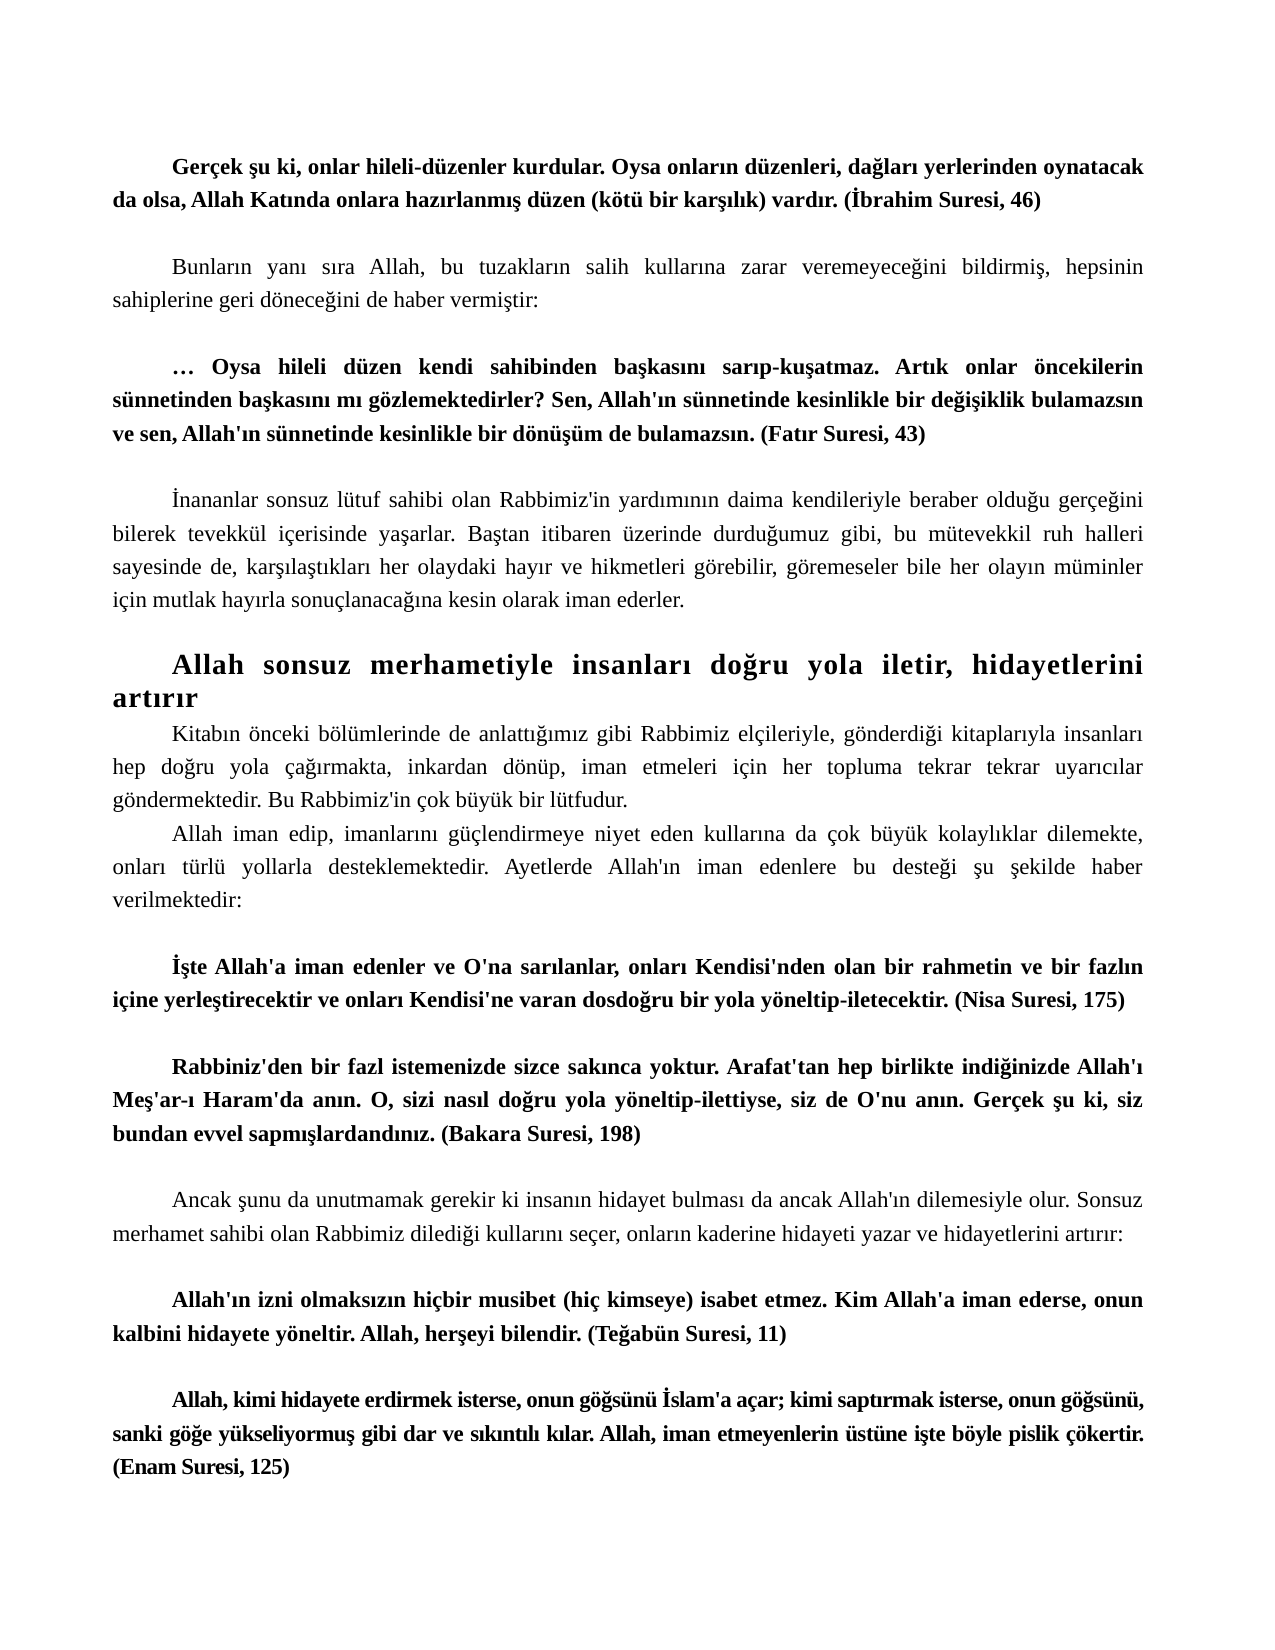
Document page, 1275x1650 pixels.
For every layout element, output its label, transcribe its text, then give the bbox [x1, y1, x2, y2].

text Rabbiniz'den bir fazl istemenizde sizce sakınca yoktur. Arafat'tan hep birlikte indiğinizde Allah'ı Meş'ar-ı Haram'da anın. O, sizi nasıl doğru yola yöneltip-ilettiyse, siz de O'nu anın. Gerçek şu ki, siz bundan evvel sapmışlardandınız. (Bakara Suresi, 198) [112, 1048, 1145, 1148]
text … Oysa hileli düzen kendi sahibinden başkasını sarıp-kuşatmaz. Artık onlar öncekilerin sünnetinden başkasını mı gözlemektedirler? Sen, Allah'ın sünnetinde kesinlikle bir değişiklik bulamazsın ve sen, Allah'ın sünnetinde kesinlikle bir dönüşüm de bulamazsın. (Fatır Suresi, 43) [112, 348, 1145, 448]
text Allah iman edip, imanlarını güçlendirmeye niyet eden kullarına da çok büyük kolaylıklar dilemekte, onları türlü yollarla desteklemektedir. Ayetlerde Allah'ın iman edenlere bu desteği şu şekilde haber verilmektedir: [112, 814, 1145, 914]
text Allah sonsuz merhametiyle insanları doğru yola iletir, hidayetlerini artırır [112, 648, 1145, 714]
text Allah, kimi hidayete erdirmek isterse, onun göğsünü İslam'a açar; kimi saptırmak isterse, onun göğsünü, sanki göğe yükseliyormuş gibi dar ve sıkıntılı kılar. Allah, iman etmeyenlerin üstüne işte böyle pislik çökertir. (Enam Suresi, 125) [112, 1381, 1145, 1481]
text Gerçek şu ki, onlar hileli-düzenler kurdular. Oysa onların düzenleri, dağları yerlerinden oynatacak da olsa, Allah Katında onlara hazırlanmış düzen (kötü bir karşılık) vardır. (İbrahim Suresi, 46) [112, 148, 1145, 214]
text Bunların yanı sıra Allah, bu tuzakların salih kullarına zarar veremeyeceğini bildirmiş, hepsinin sahiplerine geri döneceğini de haber vermiştir: [112, 248, 1145, 314]
text İnananlar sonsuz lütuf sahibi olan Rabbimiz'in yardımının daima kendileriyle beraber olduğu gerçeğini bilerek tevekkül içerisinde yaşarlar. Baştan itibaren üzerinde durduğumuz gibi, bu mütevekkil ruh halleri sayesinde de, karşılaştıkları her olaydaki hayır ve hikmetleri görebilir, göremeseler bile her olayın müminler için mutlak hayırla sonuçlanacağına kesin olarak iman ederler. [112, 481, 1145, 614]
text İşte Allah'a iman edenler ve O'na sarılanlar, onları Kendisi'nden olan bir rahmetin ve bir fazlın içine yerleştirecektir ve onları Kendisi'ne varan dosdoğru bir yola yöneltip-iletecektir. (Nisa Suresi, 175) [112, 948, 1145, 1014]
text Kitabın önceki bölümlerinde de anlattığımız gibi Rabbimiz elçileriyle, gönderdiği kitaplarıyla insanları hep doğru yola çağırmakta, inkardan dönüp, iman etmeleri için her topluma tekrar tekrar uyarıcılar göndermektedir. Bu Rabbimiz'in çok büyük bir lütfudur. [112, 714, 1145, 814]
text Ancak şunu da unutmamak gerekir ki insanın hidayet bulması da ancak Allah'ın dilemesiyle olur. Sonsuz merhamet sahibi olan Rabbimiz dilediği kullarını seçer, onların kaderine hidayeti yazar ve hidayetlerini artırır: [112, 1181, 1145, 1248]
text Allah'ın izni olmaksızın hiçbir musibet (hiç kimseye) isabet etmez. Kim Allah'a iman ederse, onun kalbini hidayete yöneltir. Allah, herşeyi bilendir. (Teğabün Suresi, 11) [112, 1281, 1145, 1348]
